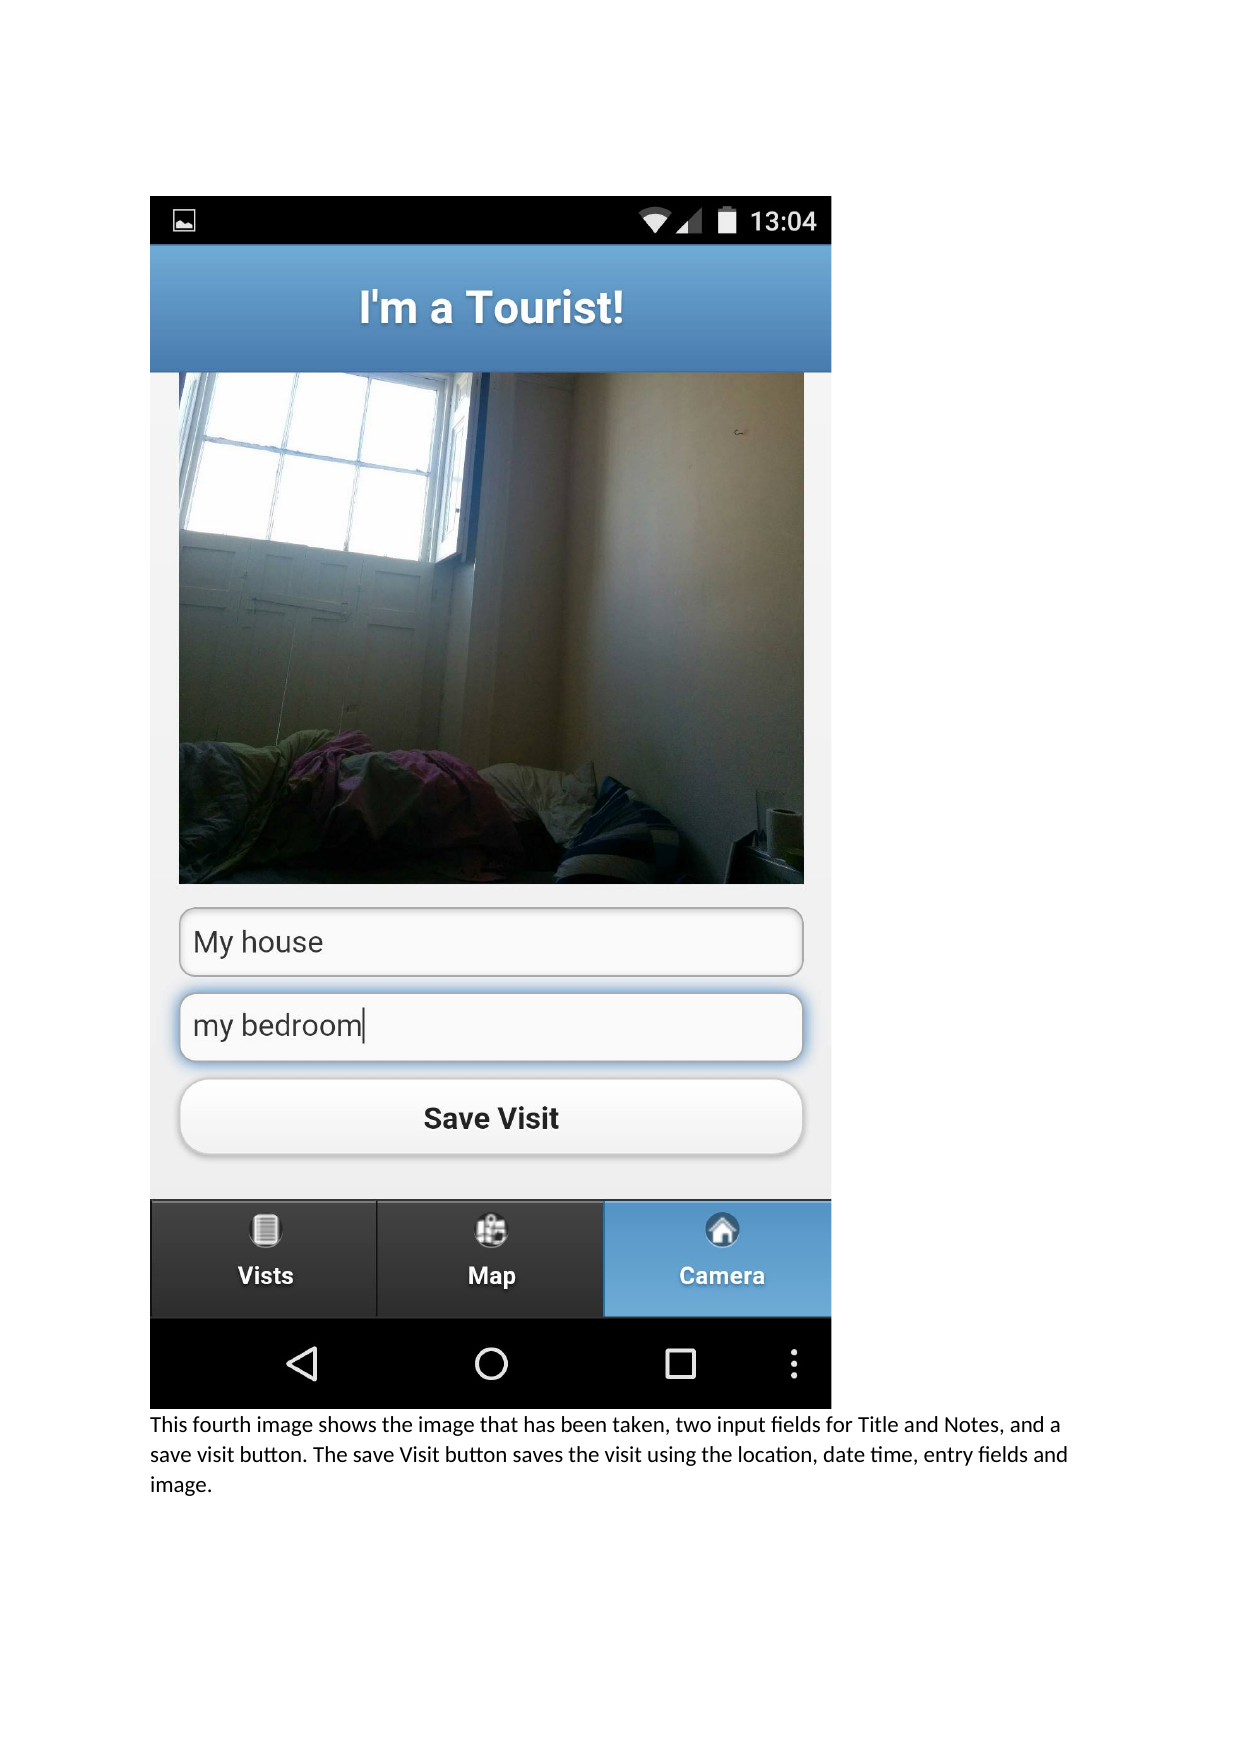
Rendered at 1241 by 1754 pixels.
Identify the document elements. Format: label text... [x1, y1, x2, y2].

text This fourth image shows the image that has been taken, two input fields for Title and Notes, and a save visit button. The save Visit button saves the visit using the location, date time, entry fields and image. [150, 197, 1090, 1498]
